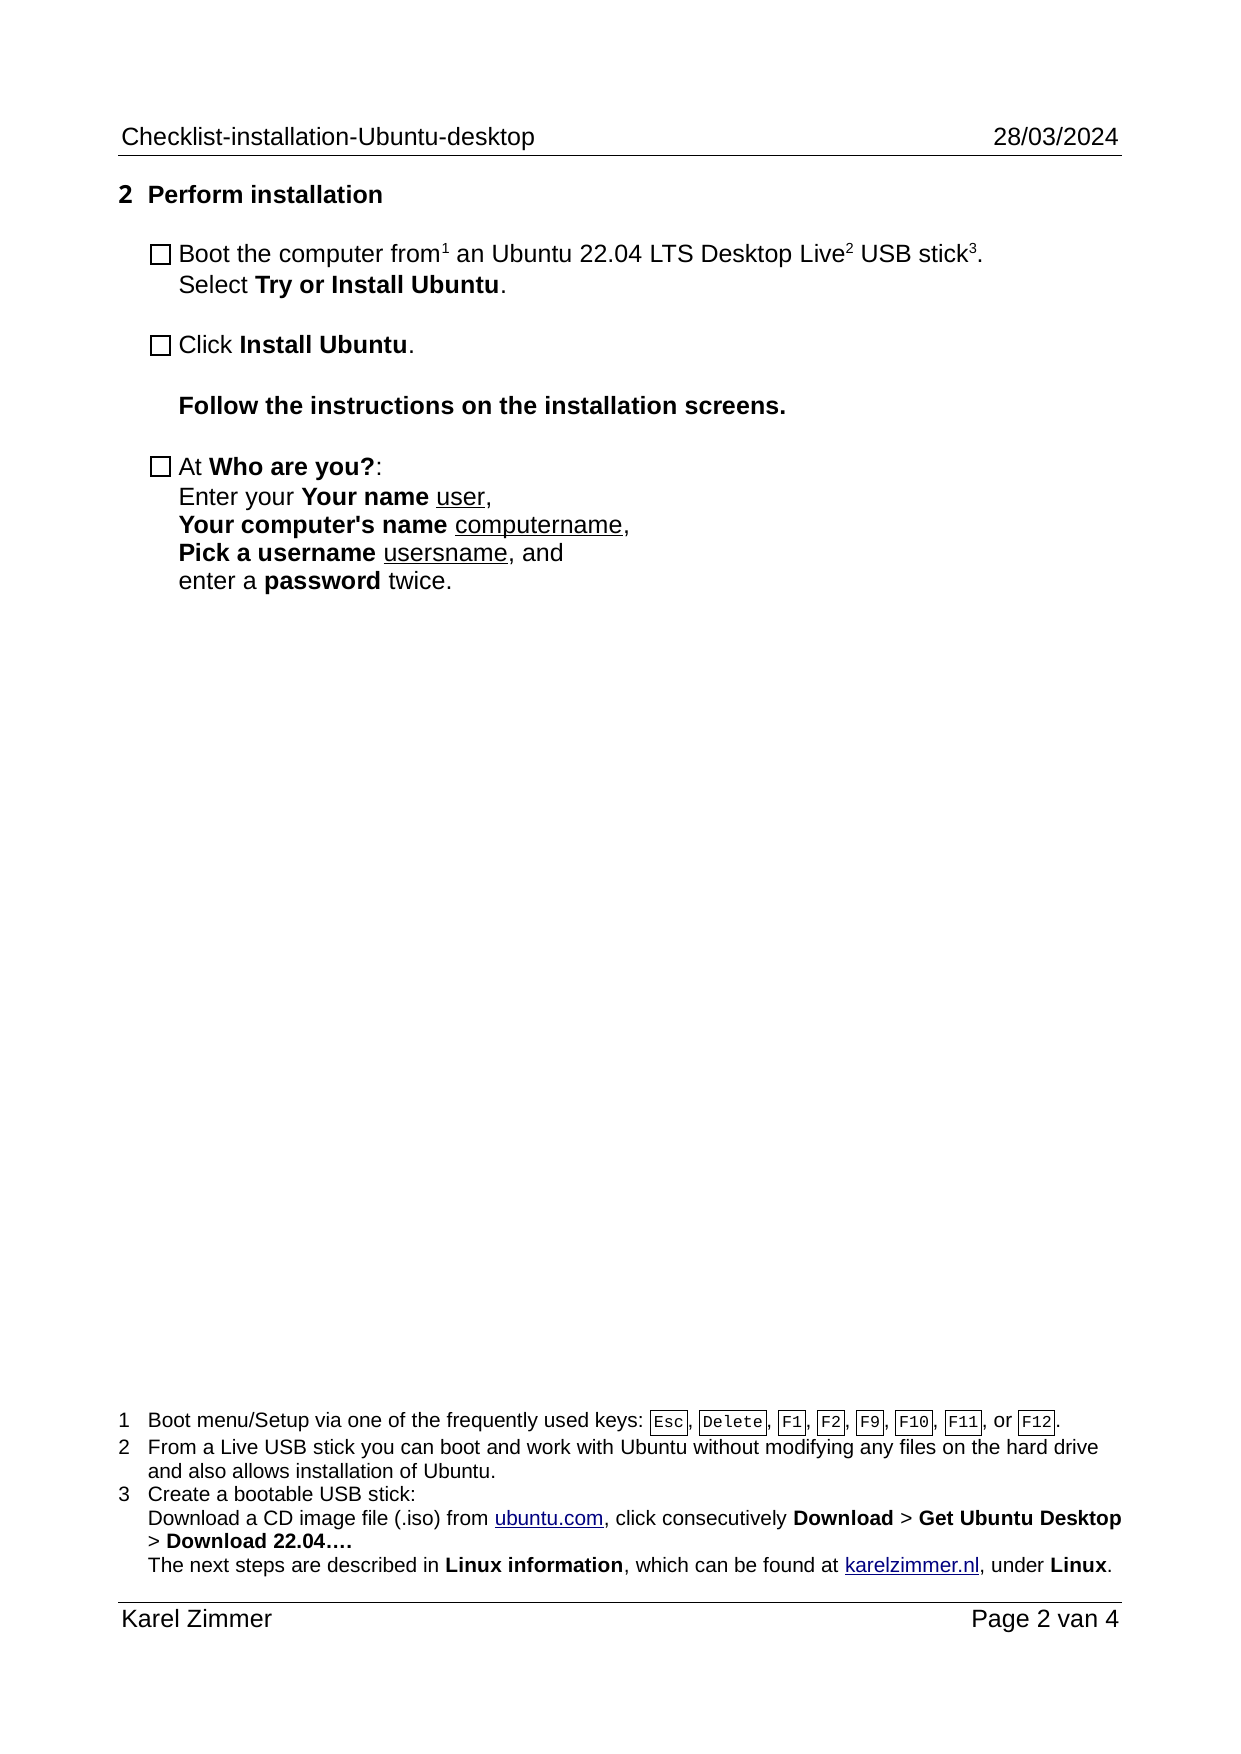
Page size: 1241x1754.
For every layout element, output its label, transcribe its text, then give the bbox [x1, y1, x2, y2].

table_cell [118, 269, 142, 300]
table_cell [177, 421, 1122, 451]
table_header [142, 239, 177, 269]
table_cell [118, 330, 142, 360]
table_cell [177, 300, 1122, 330]
table_cell At Who are you?: [177, 451, 1122, 482]
table_cell [142, 269, 177, 300]
table_cell [118, 391, 142, 421]
table_cell [118, 360, 142, 391]
table_header [118, 239, 142, 269]
table_cell [118, 451, 142, 482]
table_cell Follow the instructions on the installation screens. [177, 391, 1122, 421]
table_cell Enter your Your name USER, Your computer's name computername, Pick a username USERsname, and enter a password twice. [177, 482, 1122, 596]
table_cell [142, 421, 177, 451]
table_cell [142, 330, 177, 360]
table_cell Click Install Ubuntu. [177, 330, 1122, 360]
table_cell [142, 391, 177, 421]
table_cell [142, 360, 177, 391]
table_cell Select Try or Install Ubuntu. [177, 269, 1122, 300]
table_header Boot the computer from an Ubuntu 22.04 LTS Desktop Live USB stick. [177, 239, 1122, 269]
table_cell [118, 482, 142, 596]
table_cell [118, 421, 142, 451]
table_cell [142, 300, 177, 330]
table_cell [118, 300, 142, 330]
table_cell [142, 451, 177, 482]
list Perform installation [118, 177, 1122, 211]
table_cell [177, 360, 1122, 391]
table_cell [142, 482, 177, 596]
